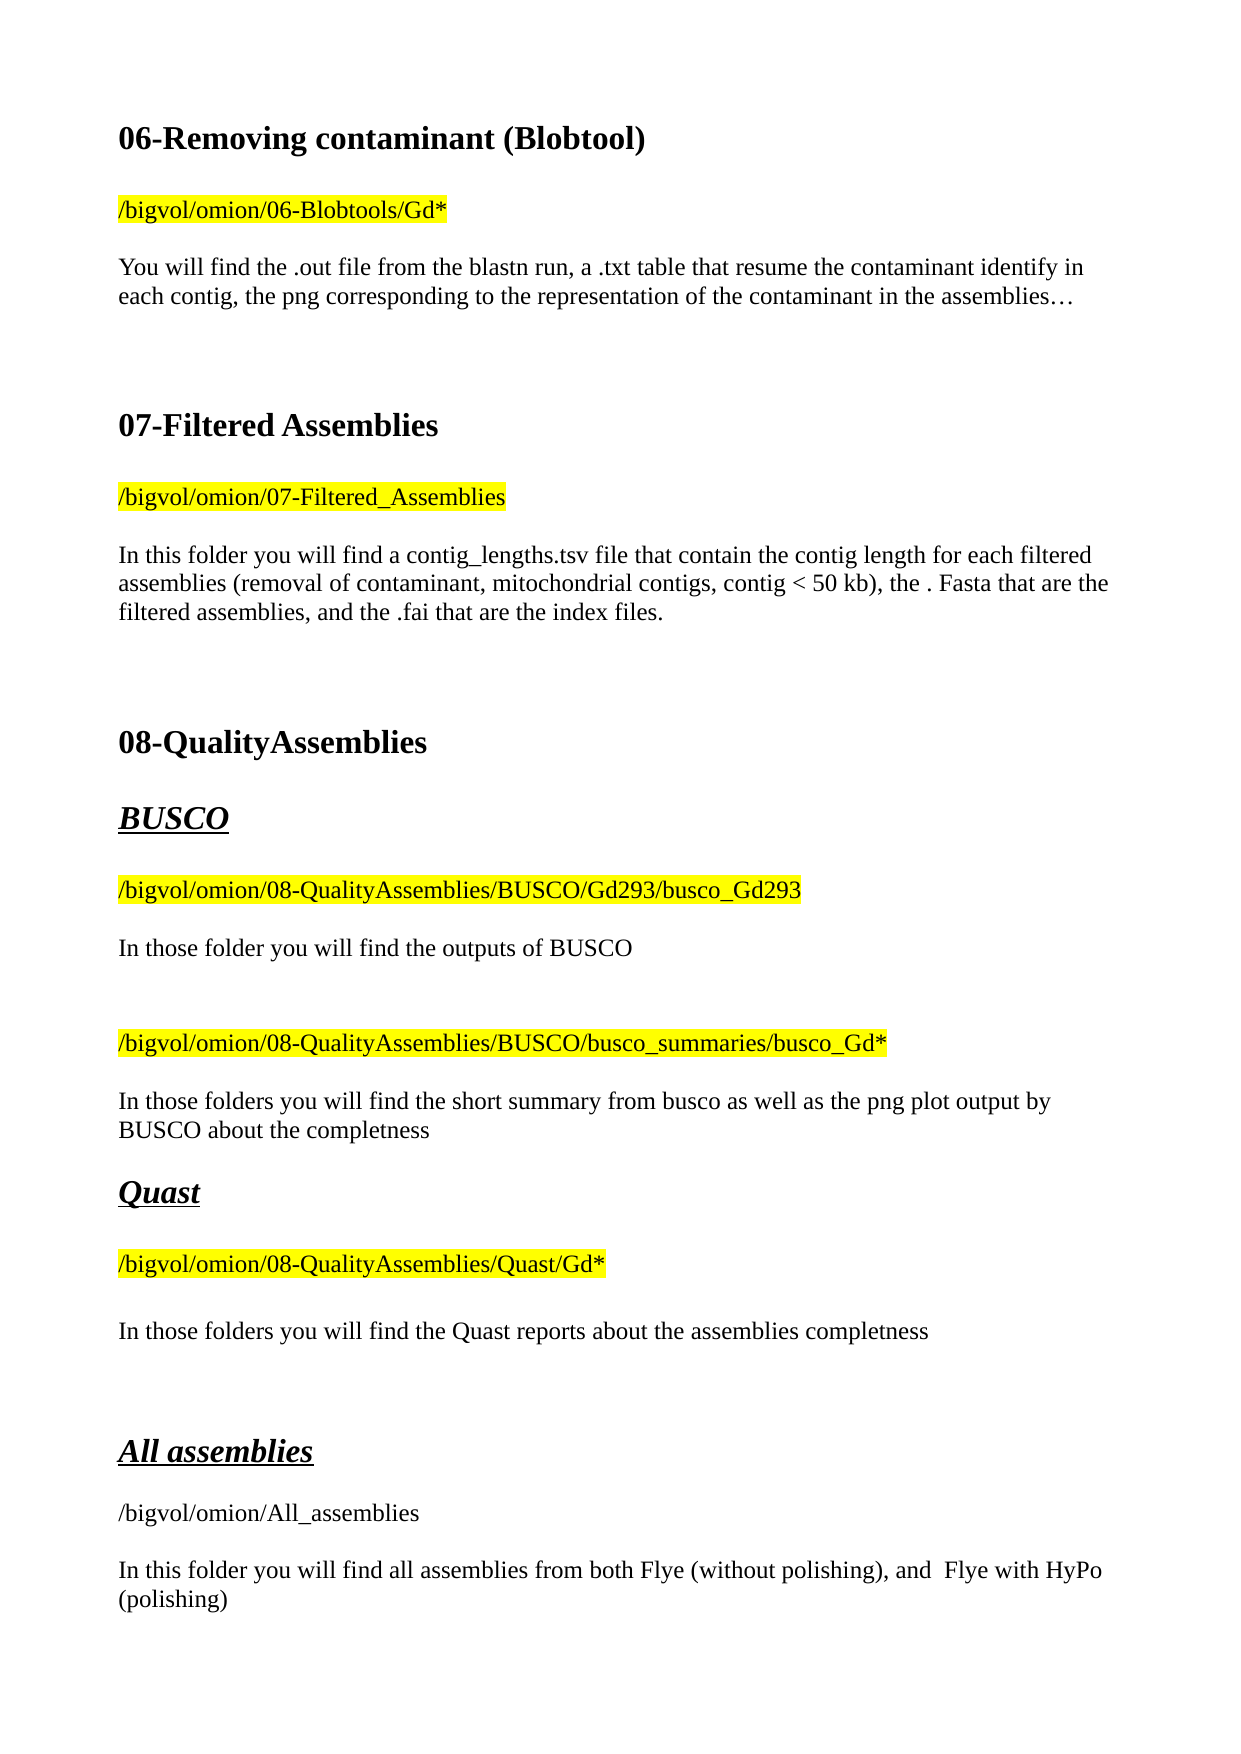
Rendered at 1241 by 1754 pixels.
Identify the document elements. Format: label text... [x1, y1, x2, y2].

table_header /bigvol/omion/06-Blobtools/Gd* [118, 195, 1122, 223]
text Quast [118, 1172, 1122, 1211]
text 08-QualityAssemblies [118, 722, 1122, 760]
table_header /bigvol/omion/08-QualityAssemblies/Quast/Gd* [118, 1249, 1122, 1278]
text /bigvol/omion/All_assemblies [118, 1498, 1122, 1527]
text In those folders you will find the Quast reports about the assemblies completness [118, 1316, 1122, 1345]
table_header /bigvol/omion/08-QualityAssemblies/BUSCO/busco_summaries/busco_Gd* [118, 1029, 1122, 1057]
text In this folder you will find all assemblies from both Flye (without polishing), and Flye with HyPo (polishing) [118, 1556, 1122, 1613]
text All assemblies [118, 1431, 1122, 1469]
table_header /bigvol/omion/08-QualityAssemblies/BUSCO/Gd293/busco_Gd293 [118, 875, 1122, 904]
text 06-Removing contaminant (Blobtool) [118, 118, 1122, 156]
text In those folders you will find the short summary from busco as well as the png plot output by BUSCO about the completness [118, 1086, 1122, 1143]
text 07-Filtered Assemblies [118, 406, 1122, 444]
text BUSCO [118, 798, 1122, 837]
text In those folder you will find the outputs of BUSCO [118, 933, 1122, 961]
table_header /bigvol/omion/07-Filtered_Assemblies [118, 482, 1122, 511]
text In this folder you will find a contig_lengths.tsv file that contain the contig length for each filtered assemblies (removal of contaminant, mitochondrial contigs, contig < 50 kb), the . Fasta that are the filtered assemblies, and the .fai that are the index files. [118, 540, 1122, 626]
text You will find the .out file from the blastn run, a .txt table that resume the contaminant identify in each contig, the png corresponding to the representation of the contaminant in the assemblies… [118, 252, 1122, 310]
